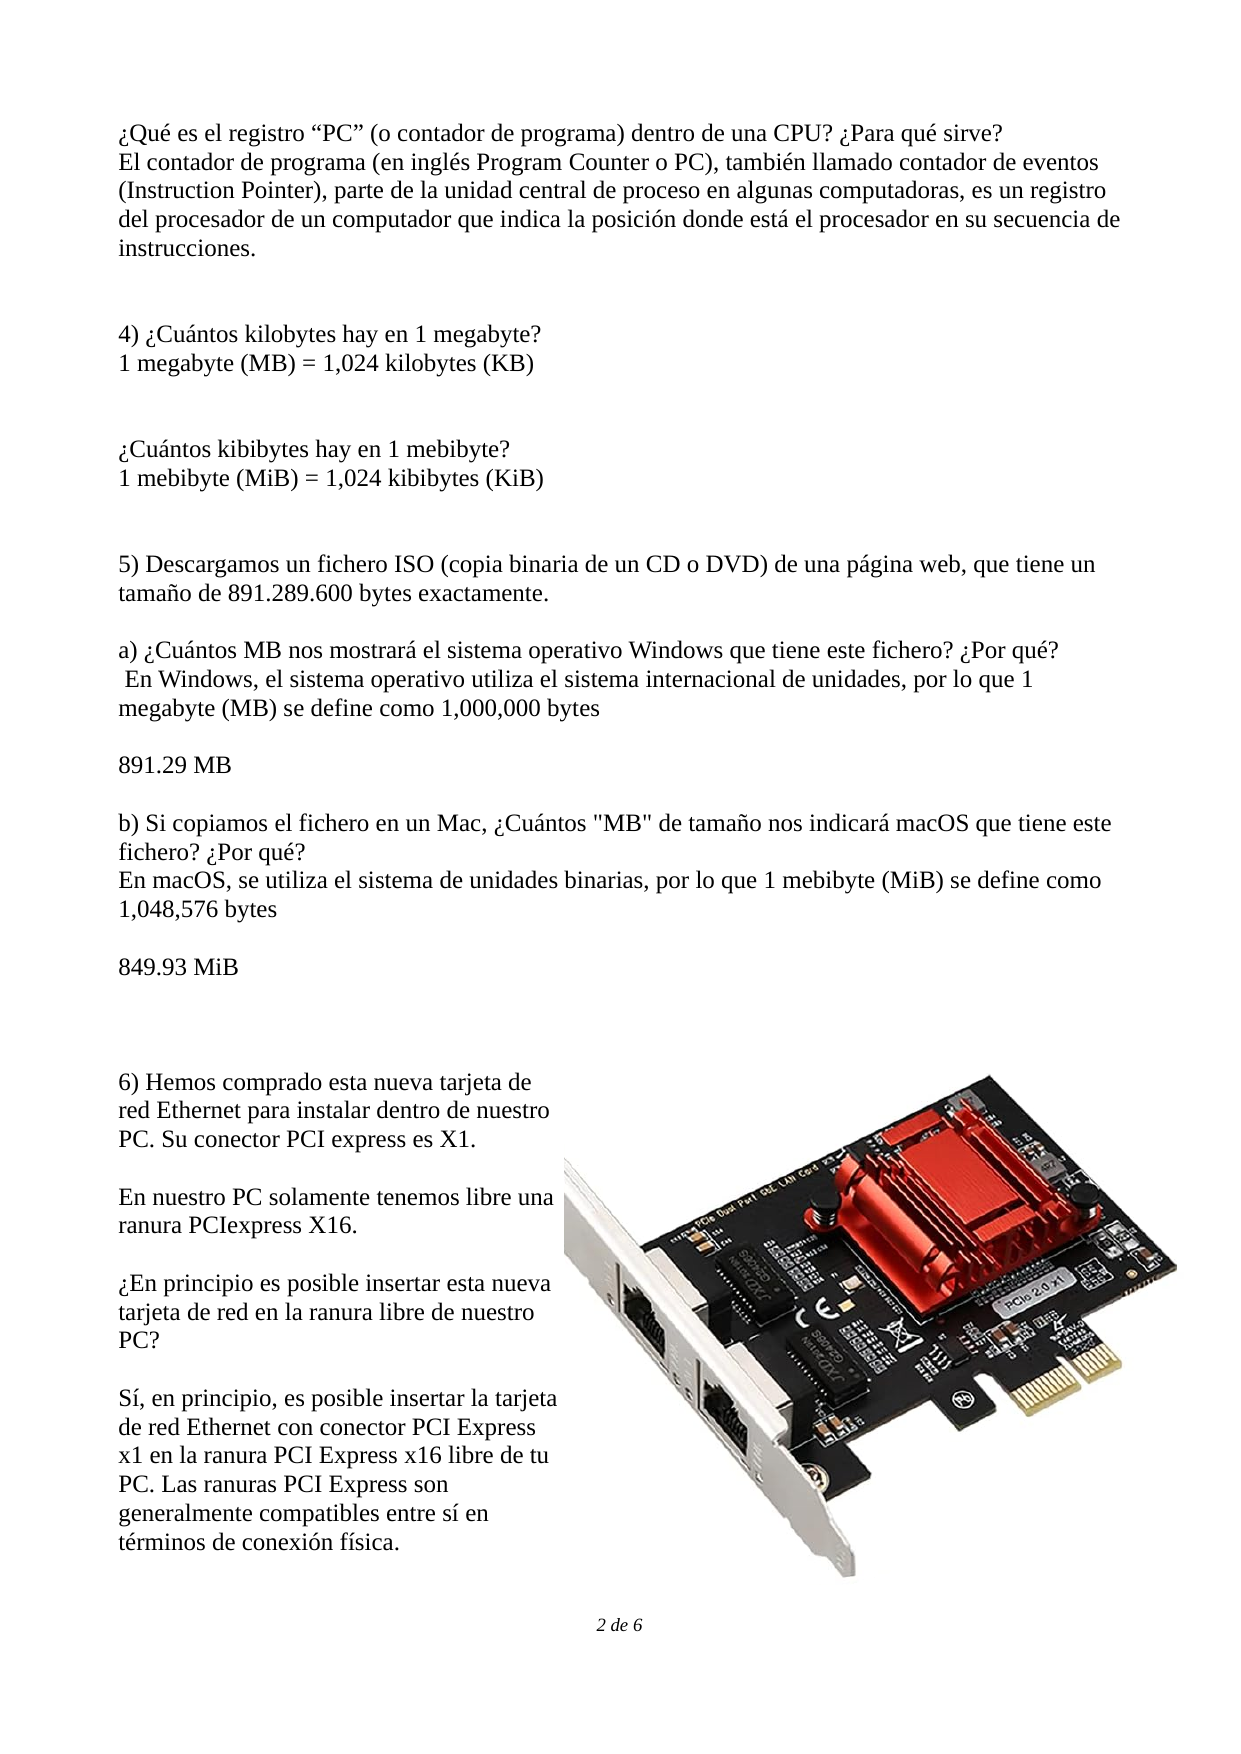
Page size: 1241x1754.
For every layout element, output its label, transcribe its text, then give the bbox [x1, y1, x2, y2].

text 1 mebibyte (MiB) = 1,024 kibibytes (KiB) [118, 463, 1122, 492]
text ¿Qué es el registro “PC” (o contador de programa) dentro de una CPU? ¿Para qué sirve? [118, 118, 1122, 147]
text 4) ¿Cuántos kilobytes hay en 1 megabyte? [118, 319, 1122, 348]
text En Windows, el sistema operativo utiliza el sistema internacional de unidades, por lo que 1 megabyte (MB) se define como 1,000,000 bytes [118, 664, 1122, 722]
text 891.29 MB [118, 751, 1122, 779]
picture [564, 1072, 1193, 1585]
text a) ¿Cuántos MB nos mostrará el sistema operativo Windows que tiene este fichero? ¿Por qué? [118, 636, 1122, 664]
text Sí, en principio, es posible insertar la tarjeta de red Ethernet con conector PCI Express x1 en la ranura PCI Express x16 libre de tu PC. Las ranuras PCI Express son generalmente compatibles entre sí en términos de conexión física. [118, 1383, 564, 1556]
text El contador de programa (en inglés Program Counter o PC), también llamado contador de eventos (Instruction Pointer), parte de la unidad central de proceso en algunas computadoras, es un registro del procesador de un computador que indica la posición donde está el procesador en su secuencia de instrucciones. [118, 147, 1122, 262]
text 5) Descargamos un fichero ISO (copia binaria de un CD o DVD) de una página web, que tiene un tamaño de 891.289.600 bytes exactamente. [118, 549, 1122, 607]
text En macOS, se utiliza el sistema de unidades binarias, por lo que 1 mebibyte (MiB) se define como 1,048,576 bytes [118, 866, 1122, 923]
text 1 megabyte (MB) = 1,024 kilobytes (KB) [118, 348, 1122, 377]
text En nuestro PC solamente tenemos libre una ranura PCIexpress X16. [118, 1182, 564, 1239]
text 6) Hemos comprado esta nueva tarjeta de red Ethernet para instalar dentro de nuestro PC. Su conector PCI express es X1. [118, 1067, 1122, 1153]
text 849.93 MiB [118, 952, 1122, 981]
text ¿Cuántos kibibytes hay en 1 mebibyte? [118, 434, 1122, 463]
text b) Si copiamos el fichero en un Mac, ¿Cuántos "MB" de tamaño nos indicará macOS que tiene este fichero? ¿Por qué? [118, 808, 1122, 866]
text ¿En principio es posible insertar esta nueva tarjeta de red en la ranura libre de nuestro PC? [118, 1268, 564, 1354]
